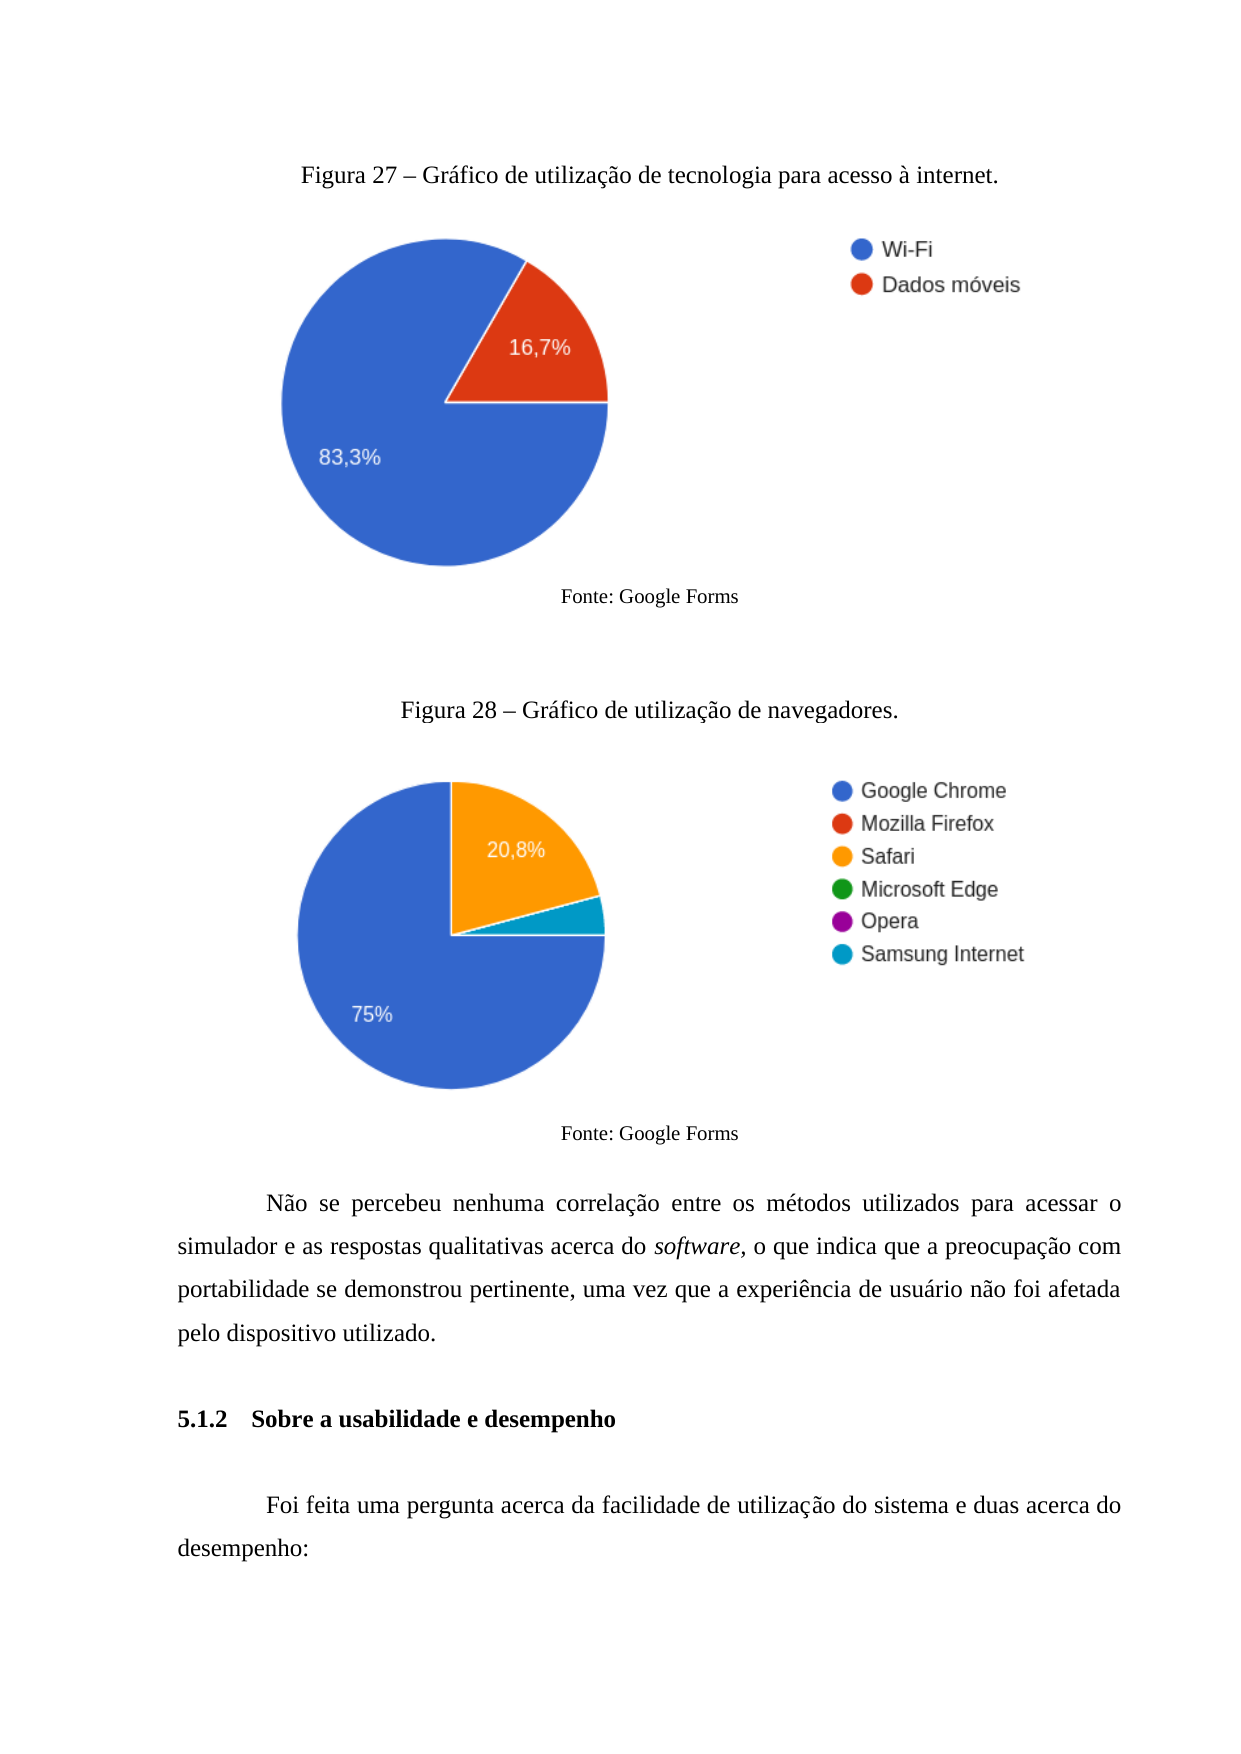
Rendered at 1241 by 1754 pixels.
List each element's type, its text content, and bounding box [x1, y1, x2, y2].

picture [252, 723, 1048, 1122]
text Não se percebeu nenhuma correlação entre os métodos utilizados para acessar o simulador e as respostas qualitativas acerca do software, o que indica que a preocupação com portabilidade se demonstrou pertinente, uma vez que a experiência de usuário não foi afetada pelo dispositivo utilizado. [0, 1188, 1240, 1346]
subtitle Sobre a usabilidade e desempenho [0, 1404, 1240, 1433]
text Foi feita uma pergunta acerca da facilidade de utilização do sistema e duas acerca do desempenho: [0, 1490, 1240, 1562]
text Figura 27 – Gráfico de utilização de tecnologia para acesso à internet. [0, 160, 1240, 189]
text Fonte: Google Forms [177, 189, 1122, 608]
picture [254, 189, 1045, 585]
text Figura 28 – Gráfico de utilização de navegadores. [0, 695, 1240, 723]
text Fonte: Google Forms [177, 723, 1122, 1145]
